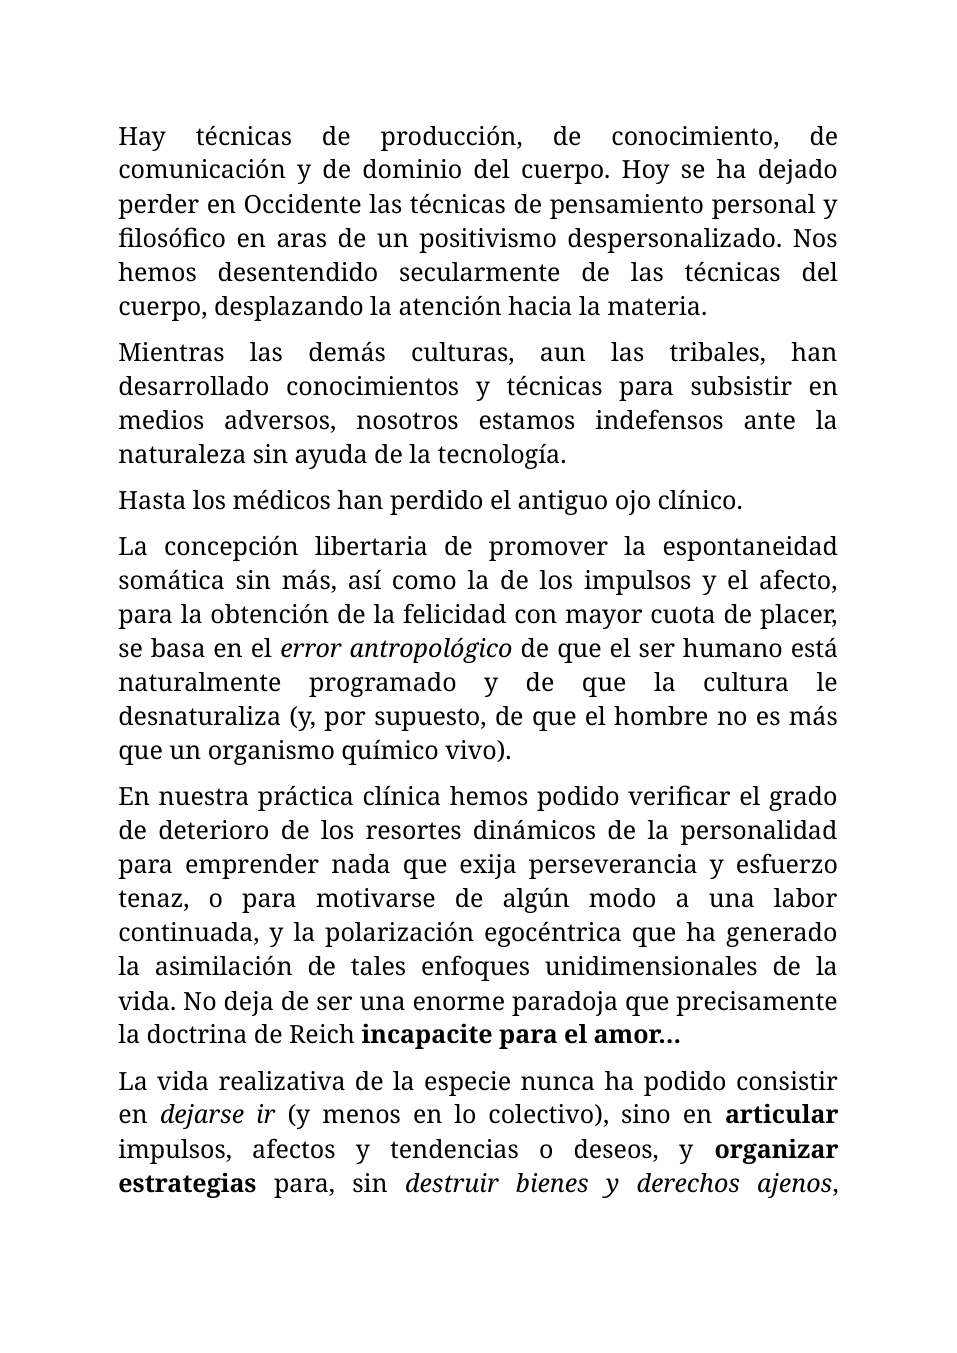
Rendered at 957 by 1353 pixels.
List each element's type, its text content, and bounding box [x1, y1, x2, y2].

text La vida realizativa de la especie nunca ha podido consistir en dejarse ir (y menos en lo colectivo), sino en articular impulsos, afectos y tendencias o deseos, y organizar estrategias para, sin destruir bienes y derechos ajenos, [118, 1063, 838, 1199]
text Mientras las demás culturas, aun las tribales, han desarrollado conocimientos y técnicas para subsistir en medios adversos, nosotros estamos indefensos ante la naturaleza sin ayuda de la tecnología. [118, 334, 838, 471]
text La concepción libertaria de promover la espontaneidad somática sin más, así como la de los impulsos y el afecto, para la obtención de la felicidad con mayor cuota de placer, se basa en el error antropológico de que el ser humano está naturalmente programado y de que la cultura le desnaturaliza (y, por supuesto, de que el hombre no es más que un organismo químico vivo). [118, 528, 838, 767]
text Hasta los médicos han perdido el antiguo ojo clínico. [118, 482, 838, 517]
text Hay técnicas de producción, de conocimiento, de comunicación y de dominio del cuerpo. Hoy se ha dejado perder en Occidente las técnicas de pensamiento personal y filosófico en aras de un positivismo despersonalizado. Nos hemos desentendido secularmente de las técnicas del cuerpo, desplazando la atención hacia la materia. [118, 118, 838, 322]
text En nuestra práctica clínica hemos podido verificar el grado de deterioro de los resortes dinámicos de la personalidad para emprender nada que exija perseverancia y esfuerzo tenaz, o para motivarse de algún modo a una labor continuada, y la polarización egocéntrica que ha generado la asimilación de tales enfoques unidimensionales de la vida. No deja de ser una enorme paradoja que precisamente la doctrina de Reich incapacite para el amor… [118, 779, 838, 1051]
